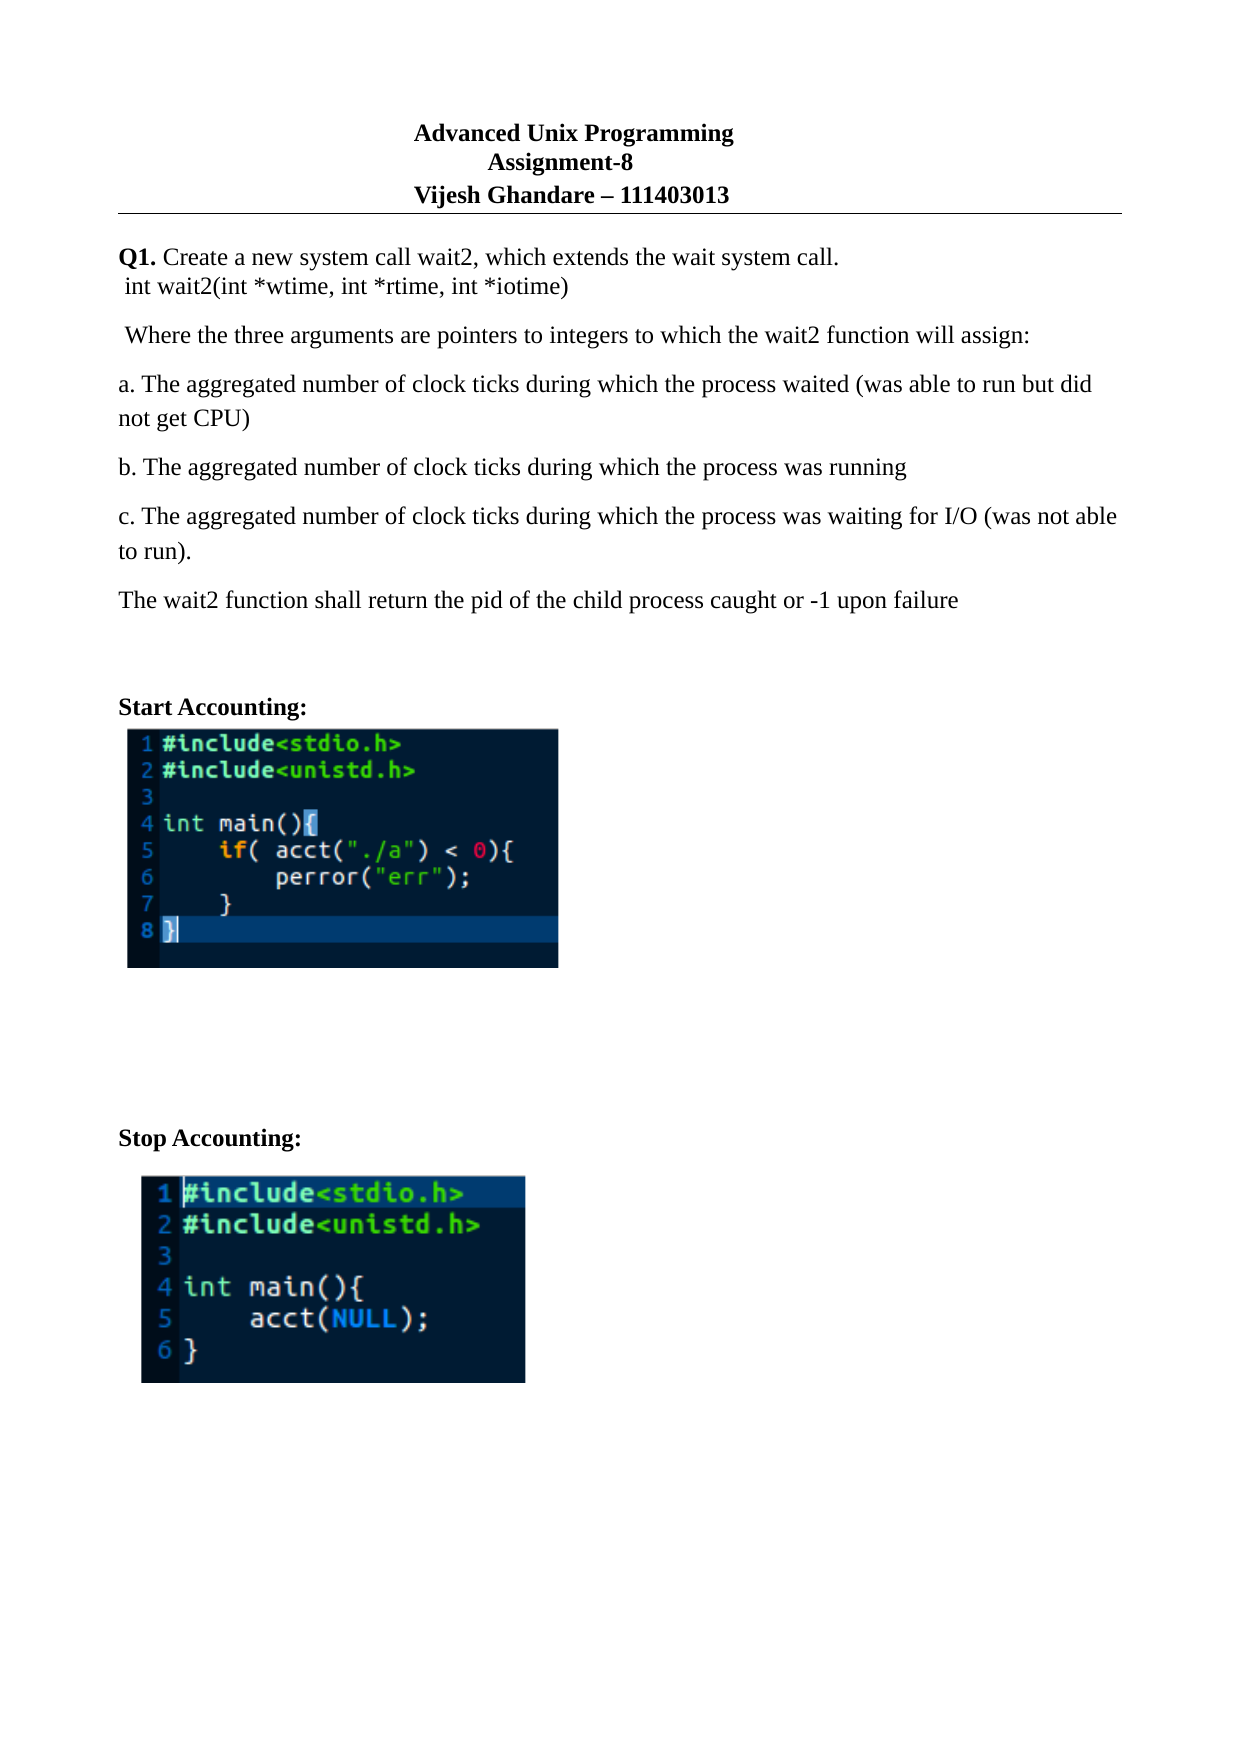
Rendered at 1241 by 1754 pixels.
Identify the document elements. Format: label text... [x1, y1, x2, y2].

text a. The aggregated number of clock ticks during which the process waited (was able to run but did not get CPU) [118, 369, 1122, 432]
text Stop Accounting: [118, 1123, 1122, 1152]
text Advanced Unix Programming [118, 118, 1122, 147]
text Vijesh Ghandare – 111403013 [118, 176, 1122, 213]
text b. The aggregated number of clock ticks during which the process was running [118, 452, 1122, 481]
text Q1. Create a new system call wait2, which extends the wait system call. [118, 242, 1122, 271]
text int wait2(int *wtime, int *rtime, int *iotime) [118, 271, 1122, 299]
text c. The aggregated number of clock ticks during which the process was waiting for I/O (was not able to run). [118, 501, 1122, 565]
text Start Accounting: [118, 692, 1122, 720]
picture [127, 728, 559, 968]
picture [141, 1175, 526, 1383]
text Assignment-8 [118, 147, 1122, 176]
text The wait2 function shall return the pid of the child process caught or -1 upon failure [118, 585, 1122, 614]
text Where the three arguments are pointers to integers to which the wait2 function will assign: [118, 320, 1122, 348]
